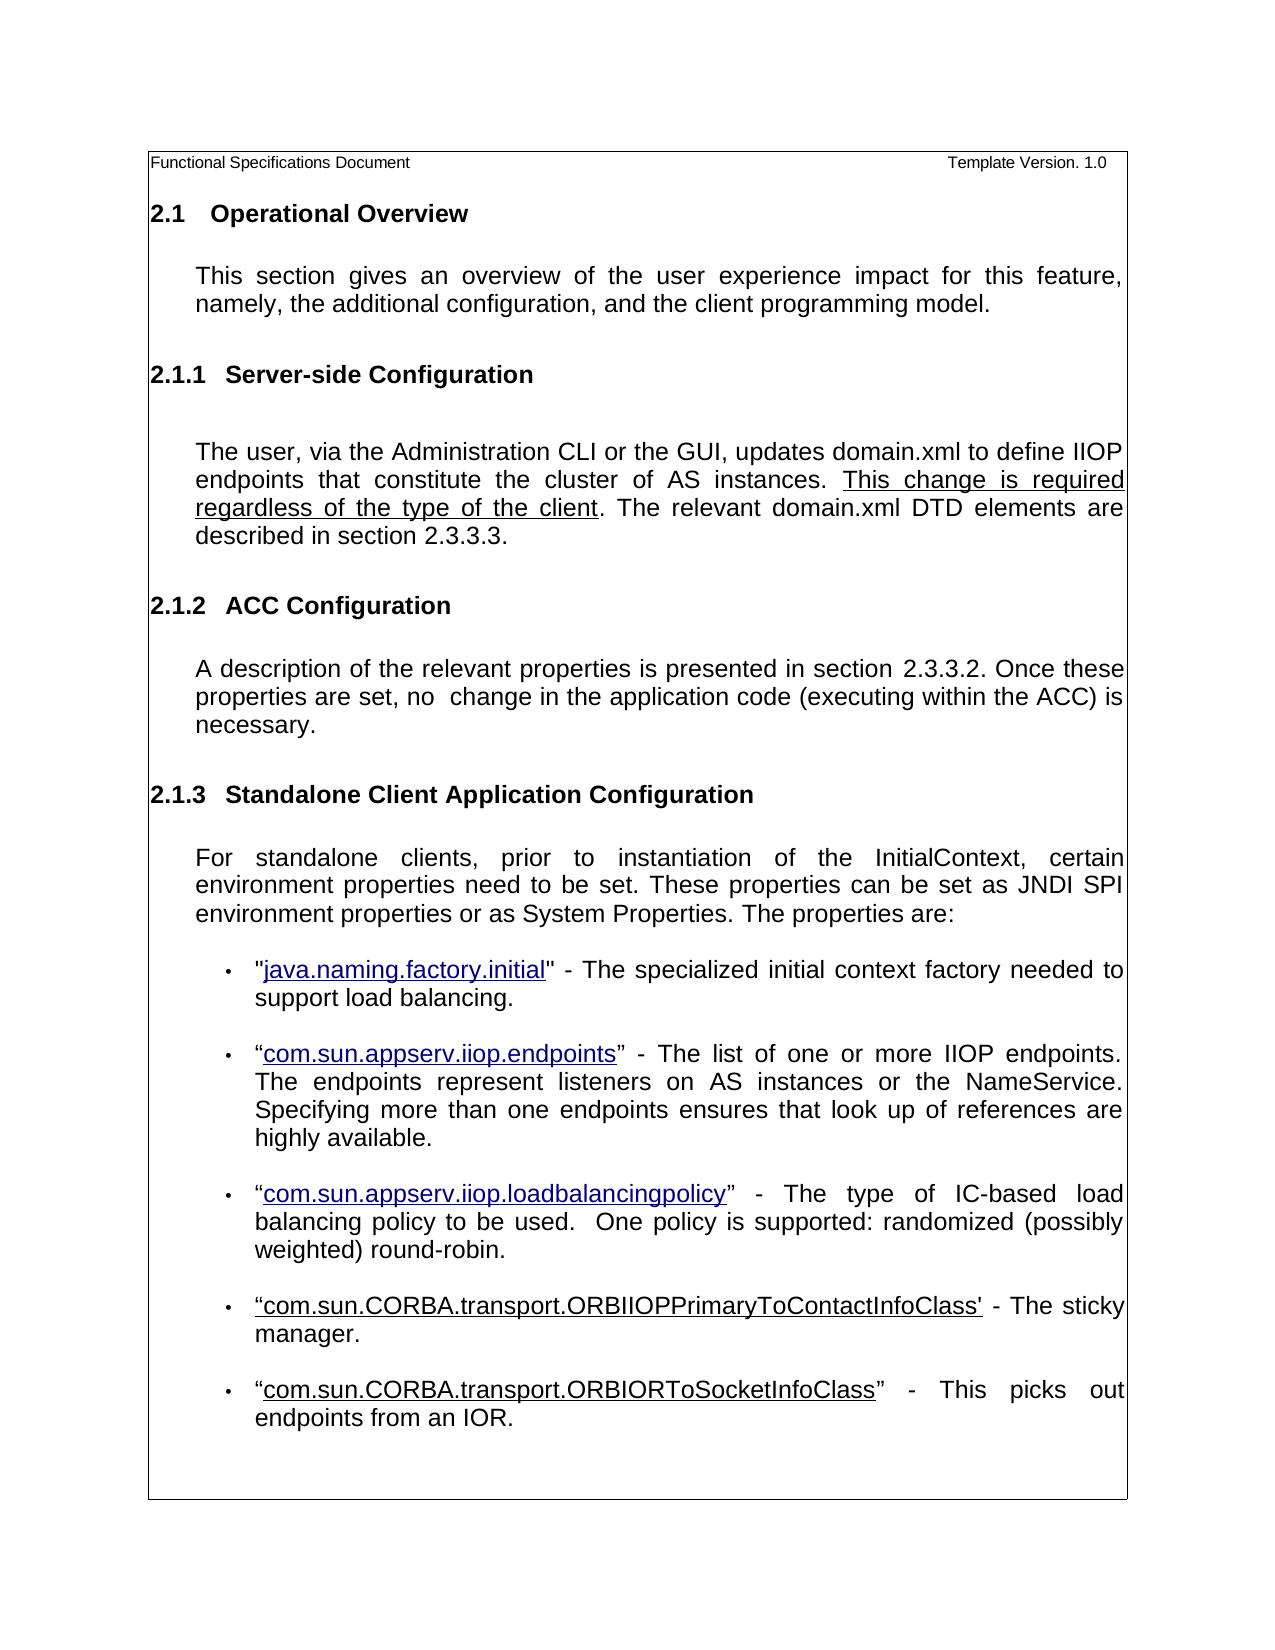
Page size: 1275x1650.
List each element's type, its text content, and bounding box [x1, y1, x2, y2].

list "java.naming.factory.initial" - The specialized initial context factory needed to support load balancing. [225, 956, 1125, 1012]
text For standalone clients, prior to instantiation of the InitialContext, certain environment properties need to be set. These properties can be set as JNDI SPI environment properties or as System Properties. The properties are: [195, 843, 1125, 927]
list “com.sun.appserv.iiop.endpoints” - The list of one or more IIOP endpoints. The endpoints represent listeners on AS instances or the NameService. Specifying more than one endpoints ensures that look up of references are highly available. [225, 1039, 1125, 1152]
subtitle Standalone Client Application Configuration [150, 781, 1125, 809]
subtitle Operational Overview [150, 200, 1125, 228]
subtitle ACC Configuration [150, 592, 1125, 620]
text This section gives an overview of the user experience impact for this feature, namely, the additional configuration, and the client programming model. [195, 262, 1125, 318]
list “com.sun.appserv.iiop.loadbalancingpolicy” - The type of IC-based load balancing policy to be used. One policy is supported: randomized (possibly weighted) round-robin. [225, 1180, 1125, 1264]
list “com.sun.CORBA.transport.ORBIIOPPrimaryToContactInfoClass' - The sticky manager. [225, 1292, 1125, 1348]
text The user, via the Administration CLI or the GUI, updates domain.xml to define IIOP endpoints that constitute the cluster of AS instances. This change is required regardless of the type of the client. The relevant domain.xml DTD elements are described in section 2.3.3.3. [195, 437, 1125, 549]
subtitle Server-side Configuration [150, 361, 1125, 389]
text A description of the relevant properties is presented in section 2.3.3.2. Once these properties are set, no change in the application code (executing within the ACC) is necessary. [195, 654, 1125, 738]
list “com.sun.CORBA.transport.ORBIORToSocketInfoClass” - This picks out endpoints from an IOR. [225, 1376, 1125, 1432]
